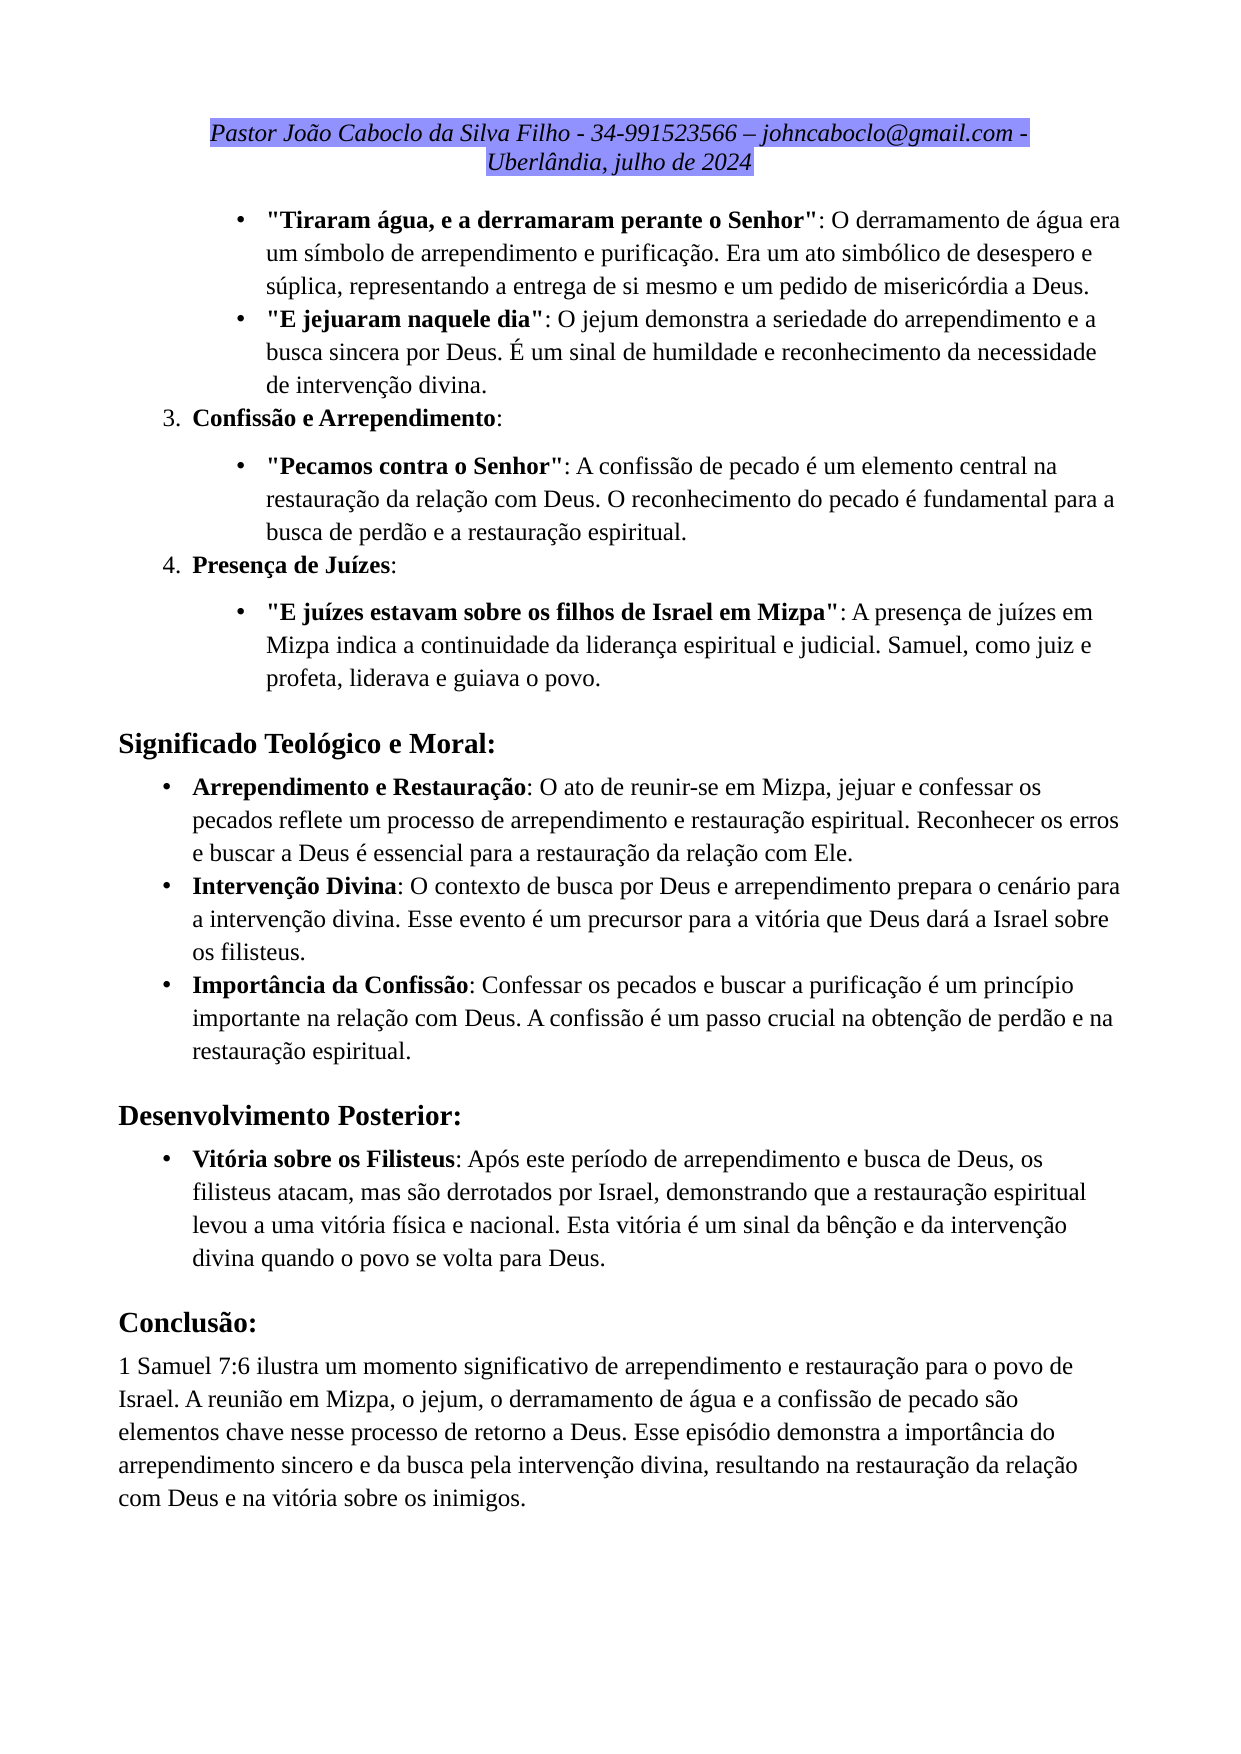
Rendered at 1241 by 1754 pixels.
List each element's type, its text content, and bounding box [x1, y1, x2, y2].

subtitle Desenvolvimento Posterior: [118, 1098, 1122, 1132]
subtitle Significado Teológico e Moral: [118, 726, 1122, 759]
subtitle Conclusão: [118, 1305, 1122, 1339]
list Arrependimento e Restauração: O ato de reunir-se em Mizpa, jejuar e confessar os pecados reflete um processo de arrependimento e restauração espiritual. Reconhecer os erros e buscar a Deus é essencial para a restauração da relação com Ele. [162, 772, 1122, 867]
list Importância da Confissão: Confessar os pecados e buscar a purificação é um princípio importante na relação com Deus. A confissão é um passo crucial na obtenção de perdão e na restauração espiritual. [162, 970, 1122, 1065]
list Confissão e Arrependimento: [162, 403, 1122, 432]
list "Tiraram água, e a derramaram perante o Senhor": O derramamento de água era um símbolo de arrependimento e purificação. Era um ato simbólico de desespero e súplica, representando a entrega de si mesmo e um pedido de misericórdia a Deus. [236, 205, 1122, 300]
text 1 Samuel 7:6 ilustra um momento significativo de arrependimento e restauração para o povo de Israel. A reunião em Mizpa, o jejum, o derramamento de água e a confissão de pecado são elementos chave nesse processo de retorno a Deus. Esse episódio demonstra a importância do arrependimento sincero e da busca pela intervenção divina, resultando na restauração da relação com Deus e na vitória sobre os inimigos. [118, 1351, 1122, 1512]
list "Pecamos contra o Senhor": A confissão de pecado é um elemento central na restauração da relação com Deus. O reconhecimento do pecado é fundamental para a busca de perdão e a restauração espiritual. [236, 451, 1122, 546]
list "E jejuaram naquele dia": O jejum demonstra a seriedade do arrependimento e a busca sincera por Deus. É um sinal de humildade e reconhecimento da necessidade de intervenção divina. [236, 304, 1122, 399]
list Presença de Juízes: [162, 550, 1122, 579]
list Vitória sobre os Filisteus: Após este período de arrependimento e busca de Deus, os filisteus atacam, mas são derrotados por Israel, demonstrando que a restauração espiritual levou a uma vitória física e nacional. Esta vitória é um sinal da bênção e da intervenção divina quando o povo se volta para Deus. [162, 1144, 1122, 1272]
list "E juízes estavam sobre os filhos de Israel em Mizpa": A presença de juízes em Mizpa indica a continuidade da liderança espiritual e judicial. Samuel, como juiz e profeta, liderava e guiava o povo. [236, 597, 1122, 692]
list Intervenção Divina: O contexto de busca por Deus e arrependimento prepara o cenário para a intervenção divina. Esse evento é um precursor para a vitória que Deus dará a Israel sobre os filisteus. [162, 871, 1122, 966]
